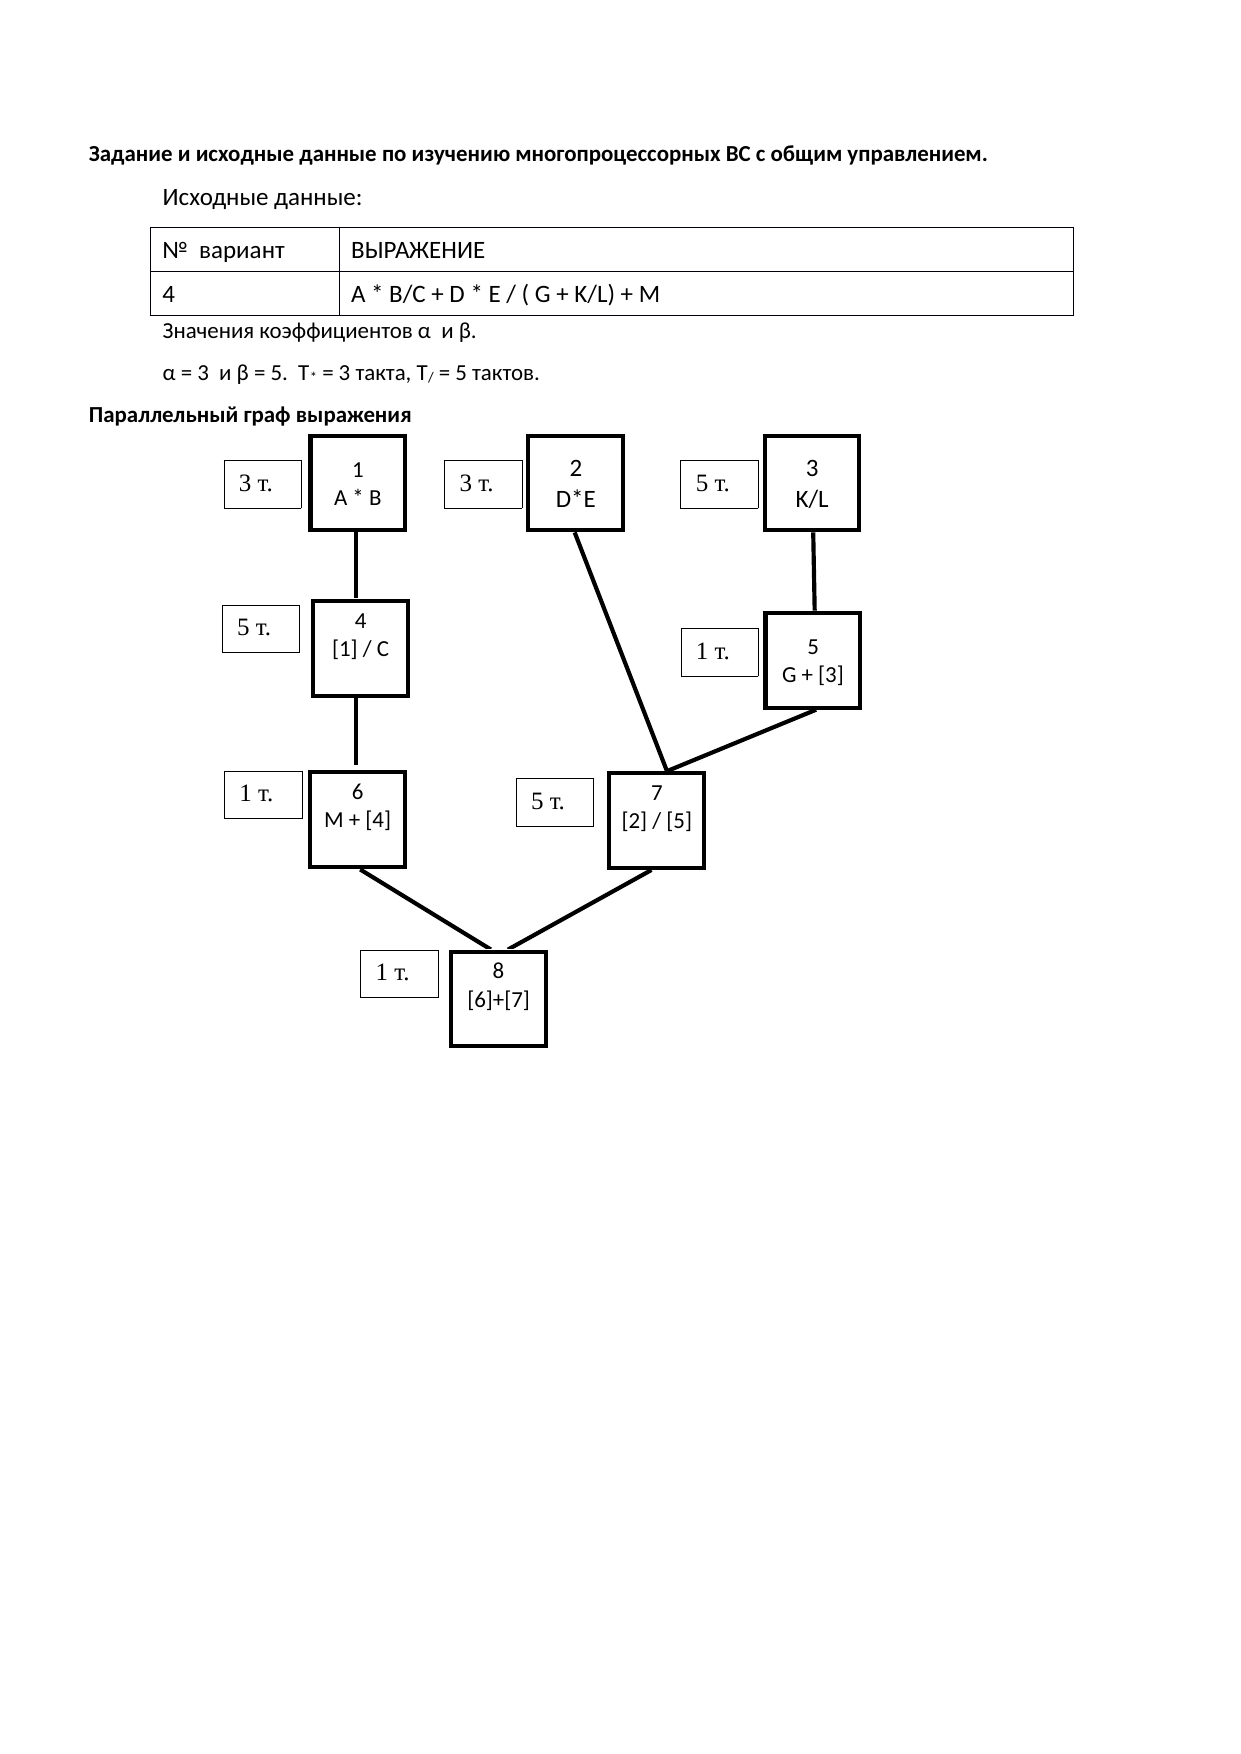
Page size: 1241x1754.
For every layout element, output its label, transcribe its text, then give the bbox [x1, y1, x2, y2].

table_cell 4 [151, 272, 339, 315]
text Задание и исходные данные по изучению многопроцессорных ВС с общим управлением. [89, 139, 1152, 167]
text [313, 438, 403, 455]
text 1 т. [696, 636, 743, 665]
text 1 [313, 455, 403, 483]
text [313, 511, 403, 528]
text A * B [313, 483, 403, 511]
text Параллельный граф выражения [89, 400, 1152, 428]
text 1 т. [239, 778, 287, 807]
text 4 [315, 606, 406, 634]
text D*E [530, 483, 621, 513]
text 8 [453, 957, 544, 985]
text 3 т. [459, 468, 507, 496]
text 3 т. [239, 468, 286, 496]
text [6]+[7] [453, 985, 544, 1013]
table_header ВЫРАЖЕНИЕ [340, 228, 1073, 271]
text 5 т. [696, 468, 743, 496]
table_cell A * B/C + D * E / ( G + K/L) + M [340, 272, 1073, 315]
text [767, 513, 857, 528]
text K/L [767, 483, 857, 513]
text 1 т. [375, 957, 423, 986]
text 5 т. [531, 786, 578, 815]
text G + [3] [768, 660, 858, 688]
text 3 [767, 452, 857, 483]
text [530, 438, 621, 452]
text [1] / C [315, 634, 406, 662]
text 6 [312, 777, 403, 805]
table_header № вариант [151, 228, 339, 271]
text 5 т. [237, 612, 284, 641]
text [530, 513, 621, 528]
text α = 3 и β = 5. T* = 3 такта, Т/ = 5 тактов. [89, 358, 1152, 386]
text [767, 438, 857, 452]
text M + [4] [312, 805, 403, 833]
text 5 [768, 632, 858, 660]
text 7 [611, 778, 702, 806]
text [2] / [5] [611, 806, 702, 834]
text 2 [530, 452, 621, 483]
text Значения коэффициентов α и β. [89, 316, 1152, 344]
text Исходные данные: [89, 181, 1152, 211]
